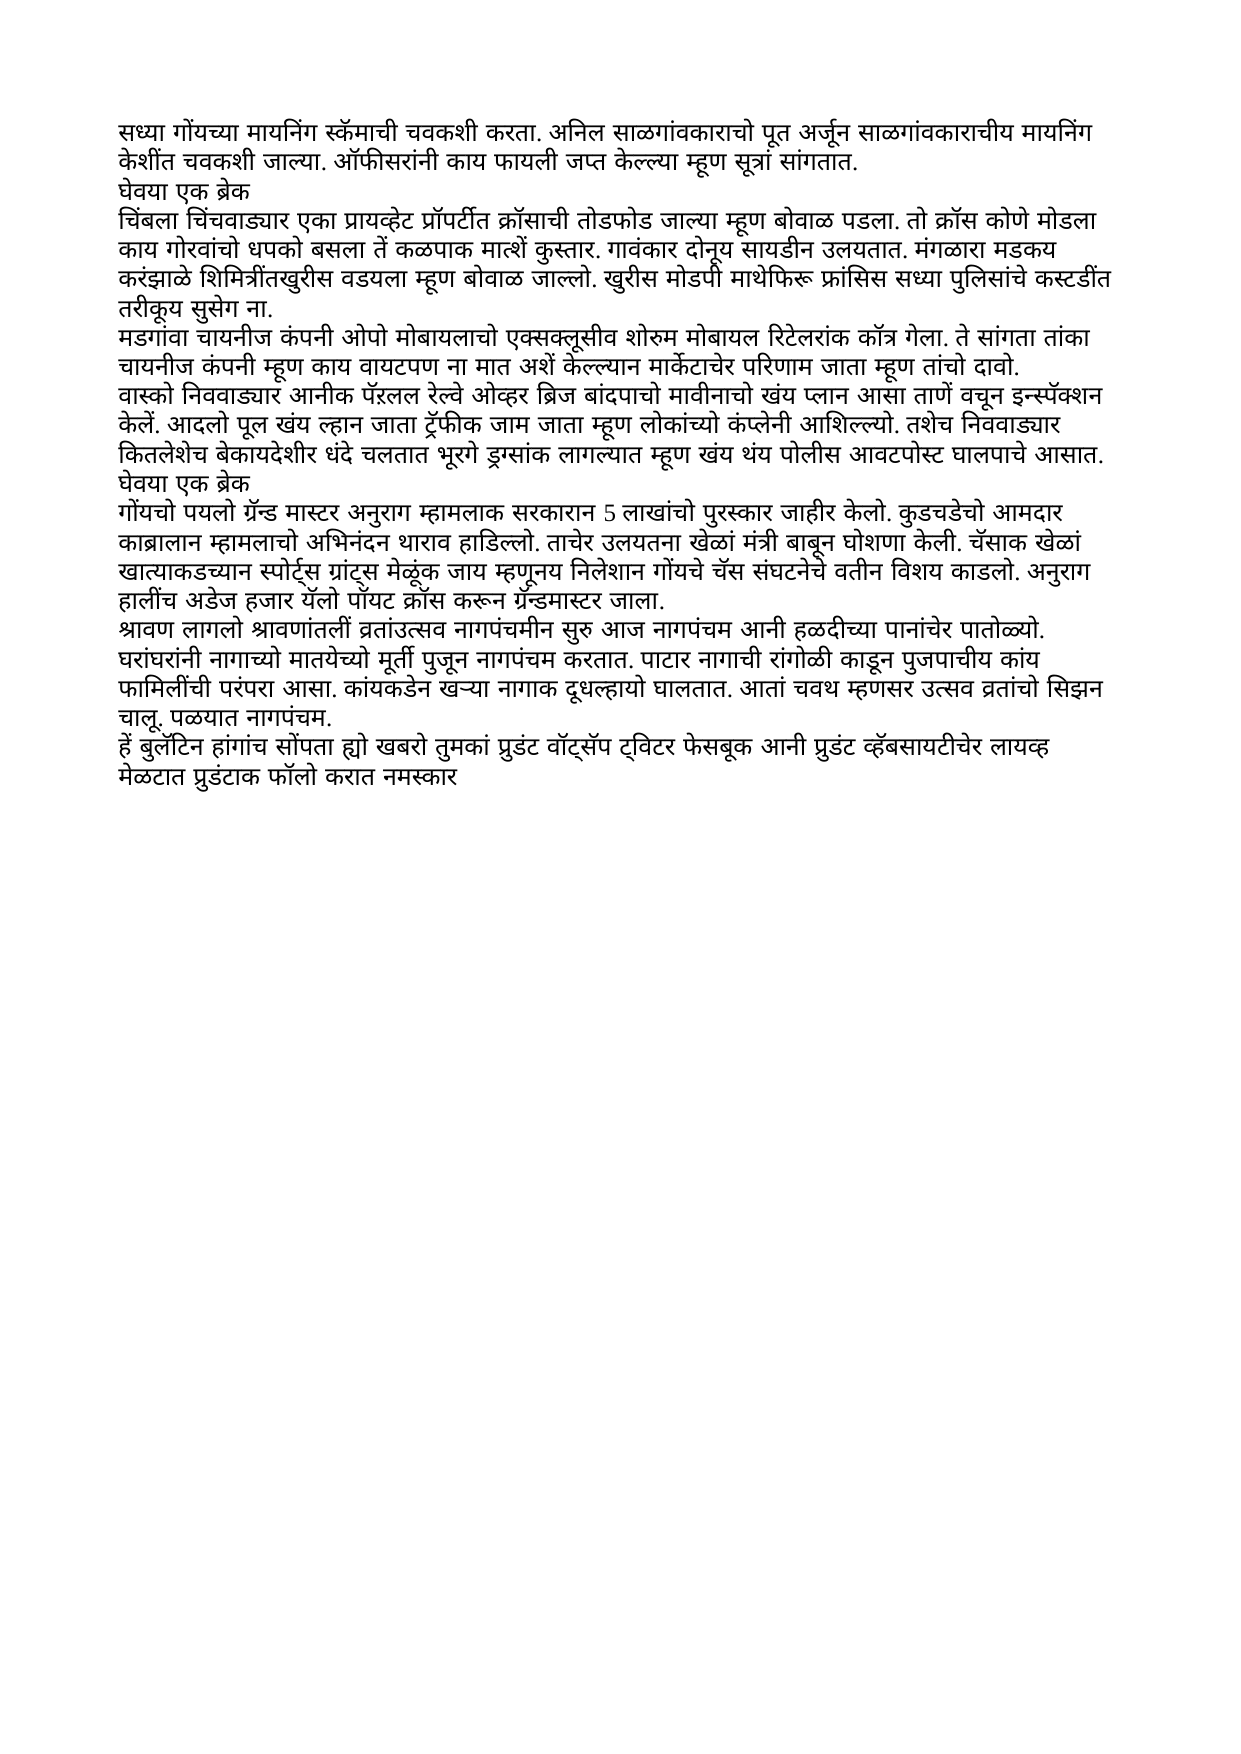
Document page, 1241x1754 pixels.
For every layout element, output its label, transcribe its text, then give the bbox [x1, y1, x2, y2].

text मडगांवा चायनीज कंपनी ओपो मोबायलाचो एक्सक्लूसीव शोरुम मोबायल रिटेलरांक कॉत्र गेला. ते सांगता तांका चायनीज कंपनी म्हूण काय वायटपण ना मात अशें केल्ल्यान मार्केटाचेर परिणाम जाता म्हूण तांचो दावो. [118, 323, 1122, 381]
text घेवया एक ब्रेक [118, 177, 1122, 206]
text गोंयचो पयलो ग्रॅन्ड मास्टर अनुराग म्हामलाक सरकारान 5 लाखांचो पुरस्कार जाहीर केलो. कुडचडेचो आमदार काब्रालान म्हामलाचो अभिनंदन थाराव हाडिल्लो. ताचेर उलयतना खेळां मंत्री बाबून घोशणा केली. चॅसाक खेळां खात्याकडच्यान स्पोर्ट्स ग्रांट्स मेळूंक जाय म्हणूनय निलेशान गोंयचे चॅस संघटनेचे वतीन विशय काडलो. अनुराग हालींच अडेज हजार यॅलो पॉयट क्रॉस करून ग्रॅन्डमास्टर जाला. [118, 498, 1122, 615]
text वास्को निववाड्यार आनीक पॅऱलल रेल्वे ओव्हर ब्रिज बांदपाचो मावीनाचो खंय प्लान आसा ताणें वचून इन्स्पॅक्शन केलें. आदलो पूल खंय ल्हान जाता ट्रॅफीक जाम जाता म्हूण लोकांच्यो कंप्लेनी आशिल्ल्यो. तशेच निववाड्यार कितलेशेच बेकायदेशीर धंदे चलतात भूरगे ड्रग्सांक लागल्यात म्हूण खंय थंय पोलीस आवटपोस्ट घालपाचे आसात. [118, 381, 1122, 469]
text श्रावण लागलो श्रावणांतलीं व्रतांउत्सव नागपंचमीन सुरु आज नागपंचम आनी हळदीच्या पानांचेर पातोळ्यो. घरांघरांनी नागाच्यो मातयेच्यो मूर्ती पुजून नागपंचम करतात. पाटार नागाची रांगोळी काडून पुजपाचीय कांय फामिलींची परंपरा आसा. कांयकडेन खऱ्या नागाक दूधल्हायो घालतात. आतां चवथ म्हणसर उत्सव व्रतांचो सिझन चालू. पळयात नागपंचम. [118, 615, 1122, 732]
text चिंबला चिंचवाड्यार एका प्रायव्हेट प्रॉपर्टीत क्रॉसाची तोडफोड जाल्या म्हूण बोवाळ पडला. तो क्रॉस कोणे मोडला काय गोरवांचो धपको बसला तें कळपाक मात्शें कुस्तार. गावंकार दोनूय सायडीन उलयतात. मंगळारा मडकय करंझाळे शिमित्रींतखुरीस वडयला म्हूण बोवाळ जाल्लो. खुरीस मोडपी माथेफिरू फ्रांसिस सध्या पुलिसांचे कस्टडींत तरीकूय सुसेग ना. [118, 206, 1122, 323]
text घेवया एक ब्रेक [118, 469, 1122, 498]
text हें बुलॅटिन हांगांच सोंपता ह्यो खबरो तुमकां प्रुडंट वॉट्सॅप ट्विटर फेसबूक आनी प्रुडंट व्हॅबसायटीचेर लायव्ह मेळटात प्रुडंटाक फॉलो करात नमस्कार [118, 732, 1122, 791]
text सध्या गोंयच्या मायनिंग स्कॅमाची चवकशी करता. अनिल साळगांवकाराचो पूत अर्जून साळगांवकाराचीय मायनिंग केशींत चवकशी जाल्या. ऑफीसरांनी काय फायली जप्त केल्ल्या म्हूण सूत्रां सांगतात. [118, 118, 1122, 177]
